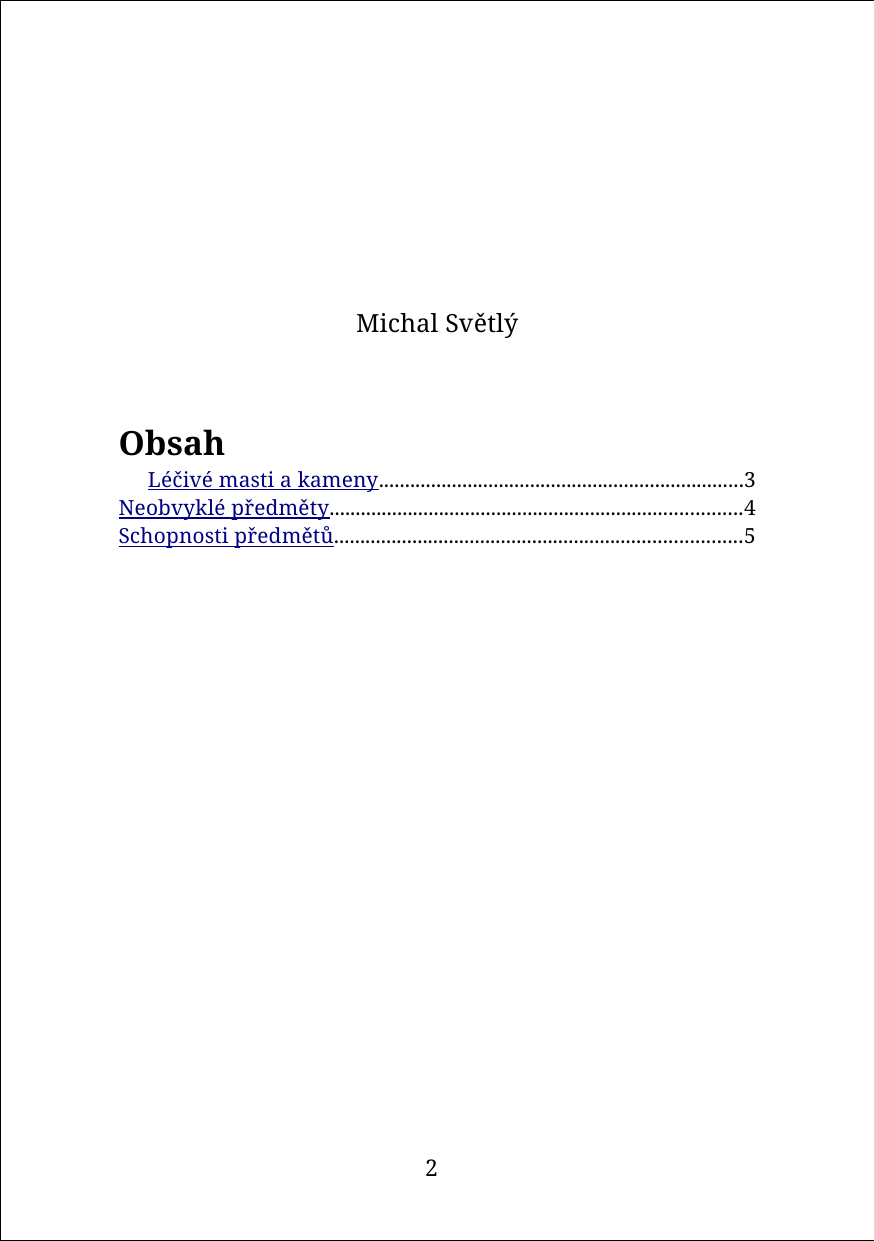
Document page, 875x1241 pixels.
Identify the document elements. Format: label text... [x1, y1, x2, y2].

text Schopnosti předmětů 5 [118, 522, 756, 550]
text Michal Světlý [118, 306, 756, 340]
subtitle Obsah [118, 419, 756, 465]
text Neobvyklé předměty 4 [118, 493, 756, 522]
text Léčivé masti a kameny 3 [148, 465, 756, 493]
